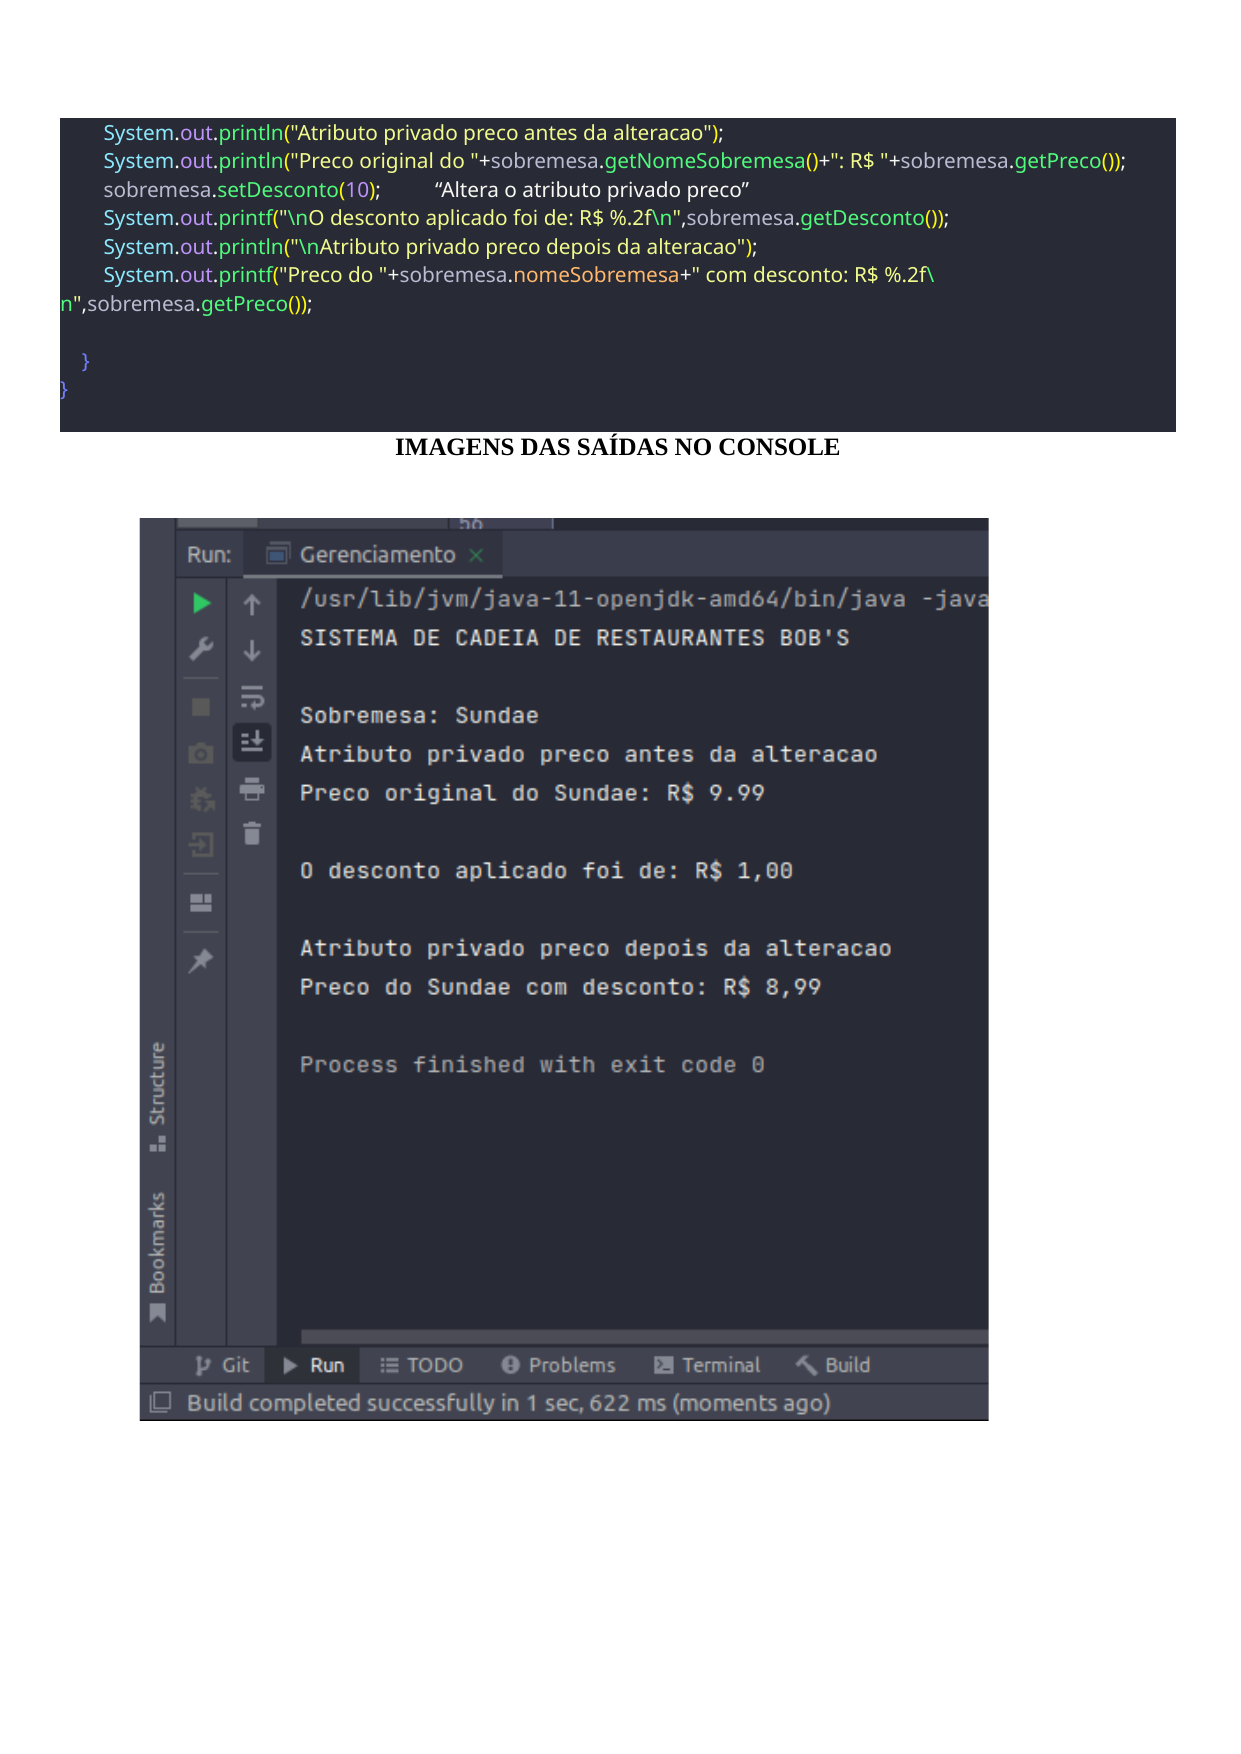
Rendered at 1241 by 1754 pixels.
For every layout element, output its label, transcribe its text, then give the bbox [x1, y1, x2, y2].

text System.out.println("Atributo privado preco antes da alteracao"); System.out.println("Preco original do "+sobremesa.getNomeSobremesa()+": R$ "+sobremesa.getPreco()); sobremesa.setDesconto(10); “Altera o atributo privado preco” System.out.printf("\nO desconto aplicado foi de: R$ %.2f\n",sobremesa.getDesconto()); System.out.println("\nAtributo privado preco depois da alteracao"); System.out.printf("Preco do "+sobremesa.nomeSobremesa+" com desconto: R$ %.2f\n",sobremesa.getPreco()); } } [60, 118, 1176, 432]
picture [267, 670, 525, 1421]
text IMAGENS DAS SAÍDAS NO CONSOLE [60, 432, 1176, 460]
